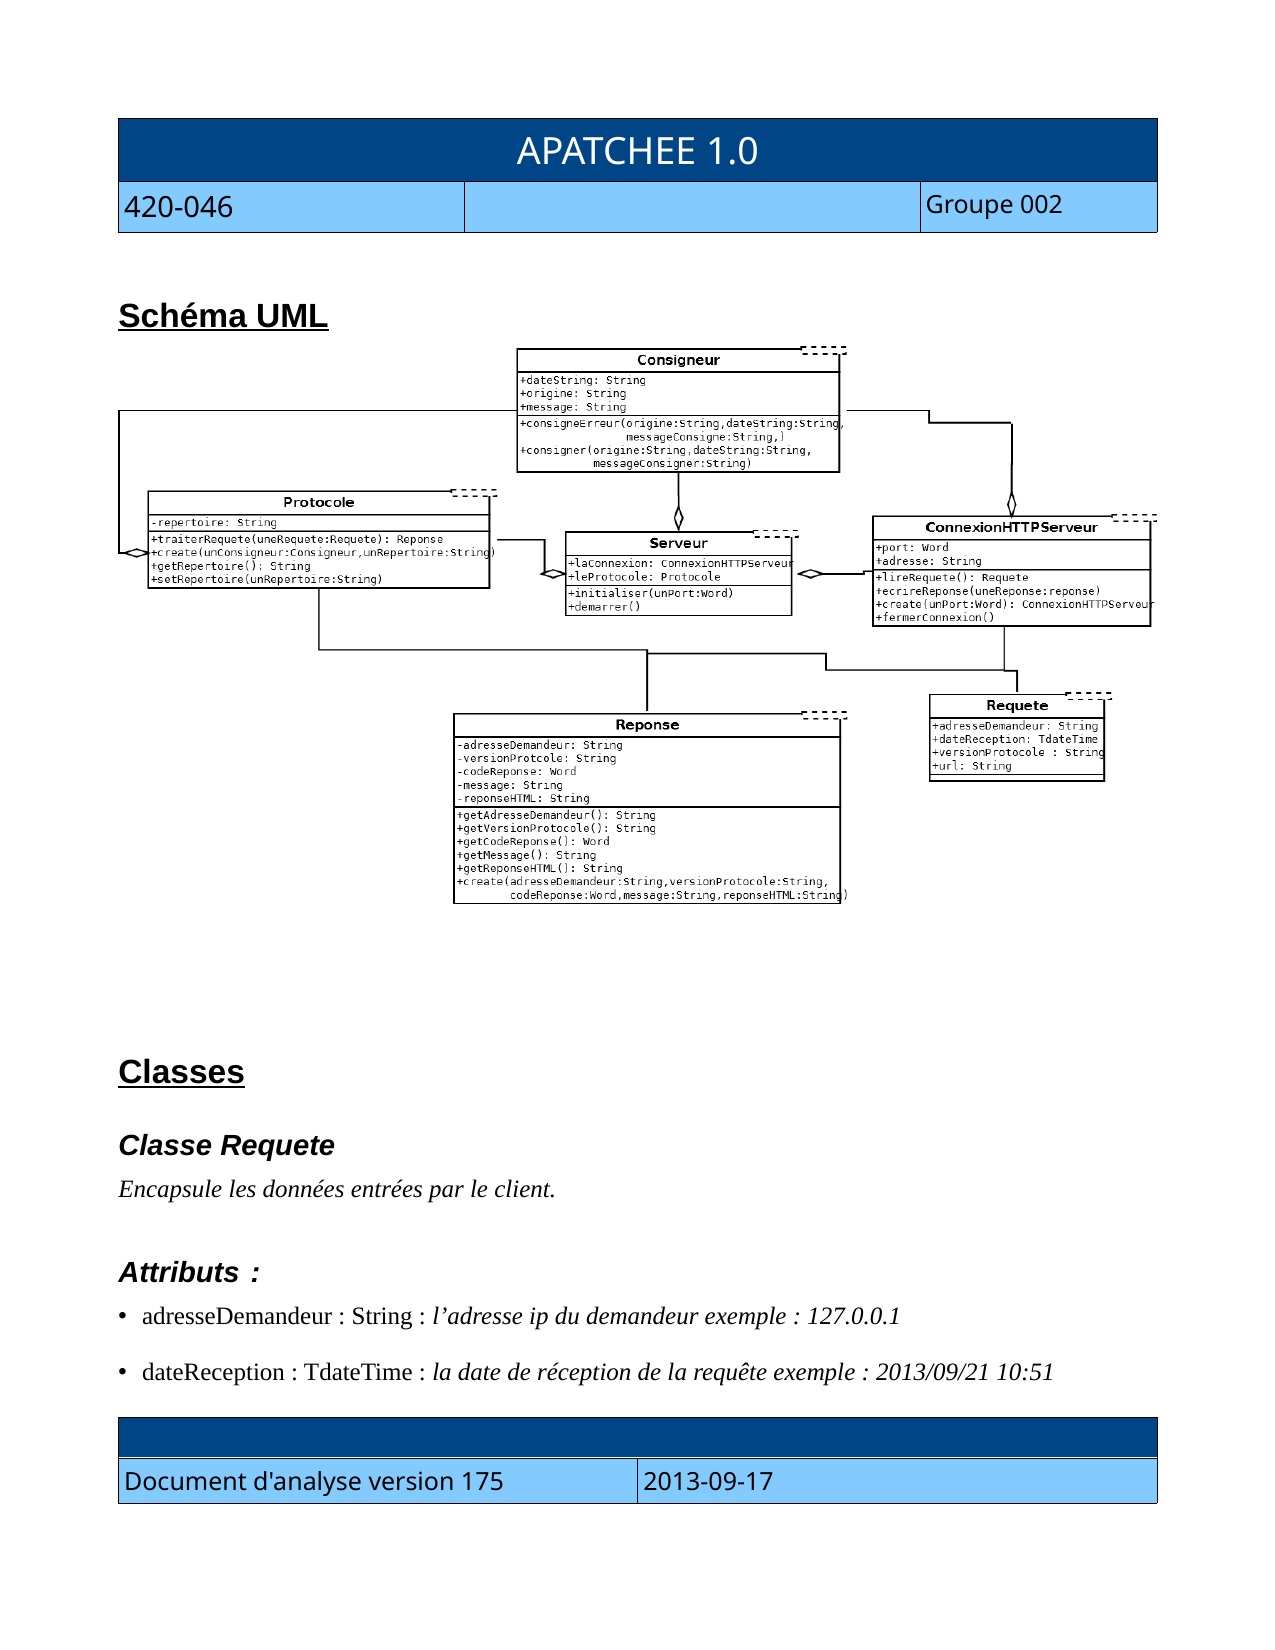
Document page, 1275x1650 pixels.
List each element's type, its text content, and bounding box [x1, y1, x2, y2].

picture [118, 346, 1157, 904]
subtitle Attributs : [118, 1255, 1157, 1288]
text Encapsule les données entrées par le client. [118, 1174, 1157, 1203]
subtitle Classe Requete [118, 1128, 1157, 1162]
subtitle Classes [118, 1052, 1157, 1091]
subtitle Schéma UML [118, 296, 1157, 334]
list dateReception : TdateTime : la date de réception de la requête exemple : 2013/09/21 10:51 [118, 1357, 1157, 1385]
list adresseDemandeur : String : l’adresse ip du demandeur exemple : 127.0.0.1 [118, 1301, 1157, 1330]
